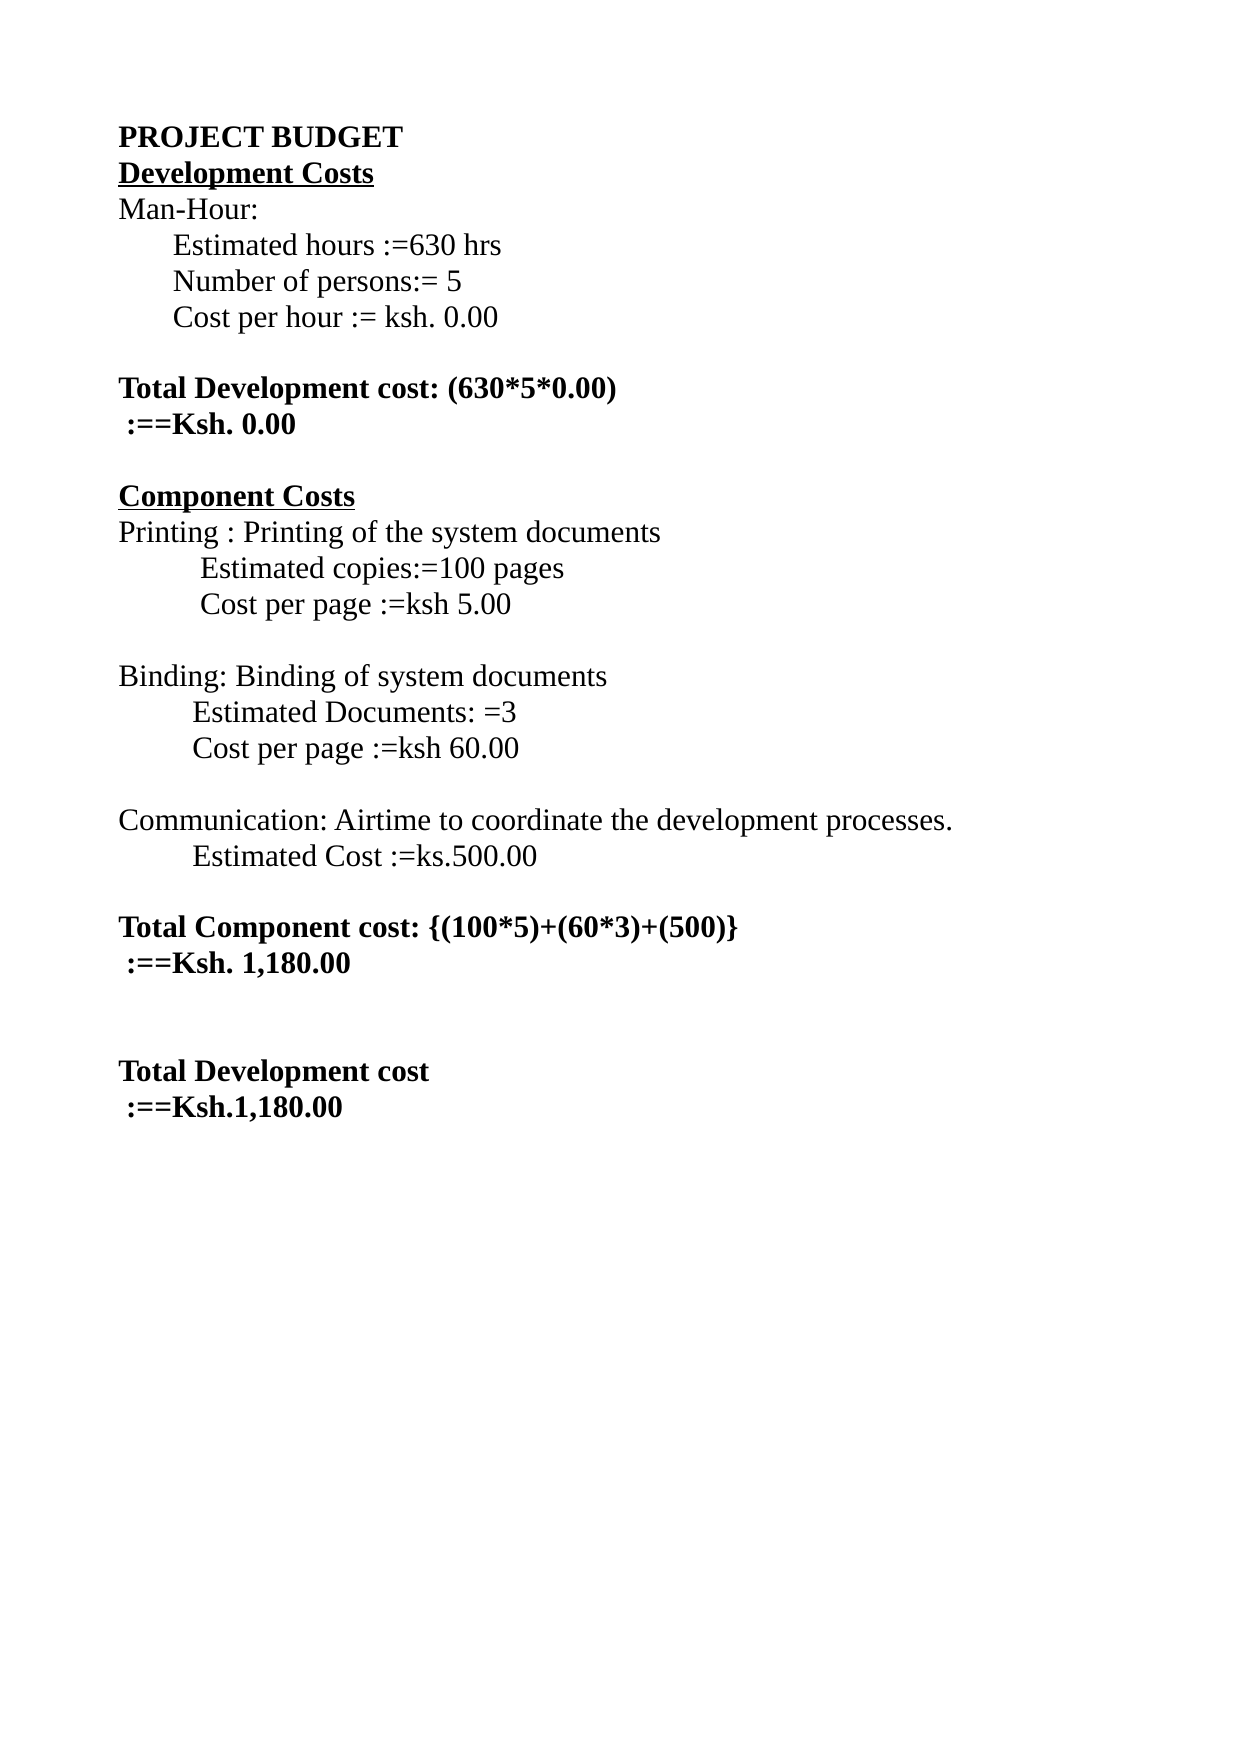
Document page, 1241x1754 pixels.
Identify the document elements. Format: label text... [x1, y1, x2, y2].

text Estimated copies:=100 pages [118, 549, 1122, 585]
text Cost per hour := ksh. 0.00 [118, 298, 1122, 334]
text Total Development cost [118, 1052, 1122, 1088]
text :==Ksh. 1,180.00 [118, 945, 1122, 981]
text Number of persons:= 5 [118, 262, 1122, 298]
text Total Development cost: (630*5*0.00) [118, 370, 1122, 406]
text Communication: Airtime to coordinate the development processes. [118, 801, 1122, 837]
text Estimated hours :=630 hrs [118, 226, 1122, 262]
text Estimated Cost :=ks.500.00 [118, 837, 1122, 873]
text Estimated Documents: =3 [118, 693, 1122, 729]
text Printing : Printing of the system documents [118, 513, 1122, 549]
text :==Ksh. 0.00 [118, 406, 1122, 442]
text Man-Hour: [118, 190, 1122, 226]
text Total Component cost: {(100*5)+(60*3)+(500)} [118, 909, 1122, 945]
text Cost per page :=ksh 5.00 [118, 585, 1122, 621]
text Cost per page :=ksh 60.00 [118, 729, 1122, 765]
text PROJECT BUDGET [118, 118, 1122, 154]
text :==Ksh.1,180.00 [118, 1088, 1122, 1124]
text Binding: Binding of system documents [118, 657, 1122, 693]
text Component Costs [118, 477, 1122, 513]
text Development Costs [118, 154, 1122, 190]
